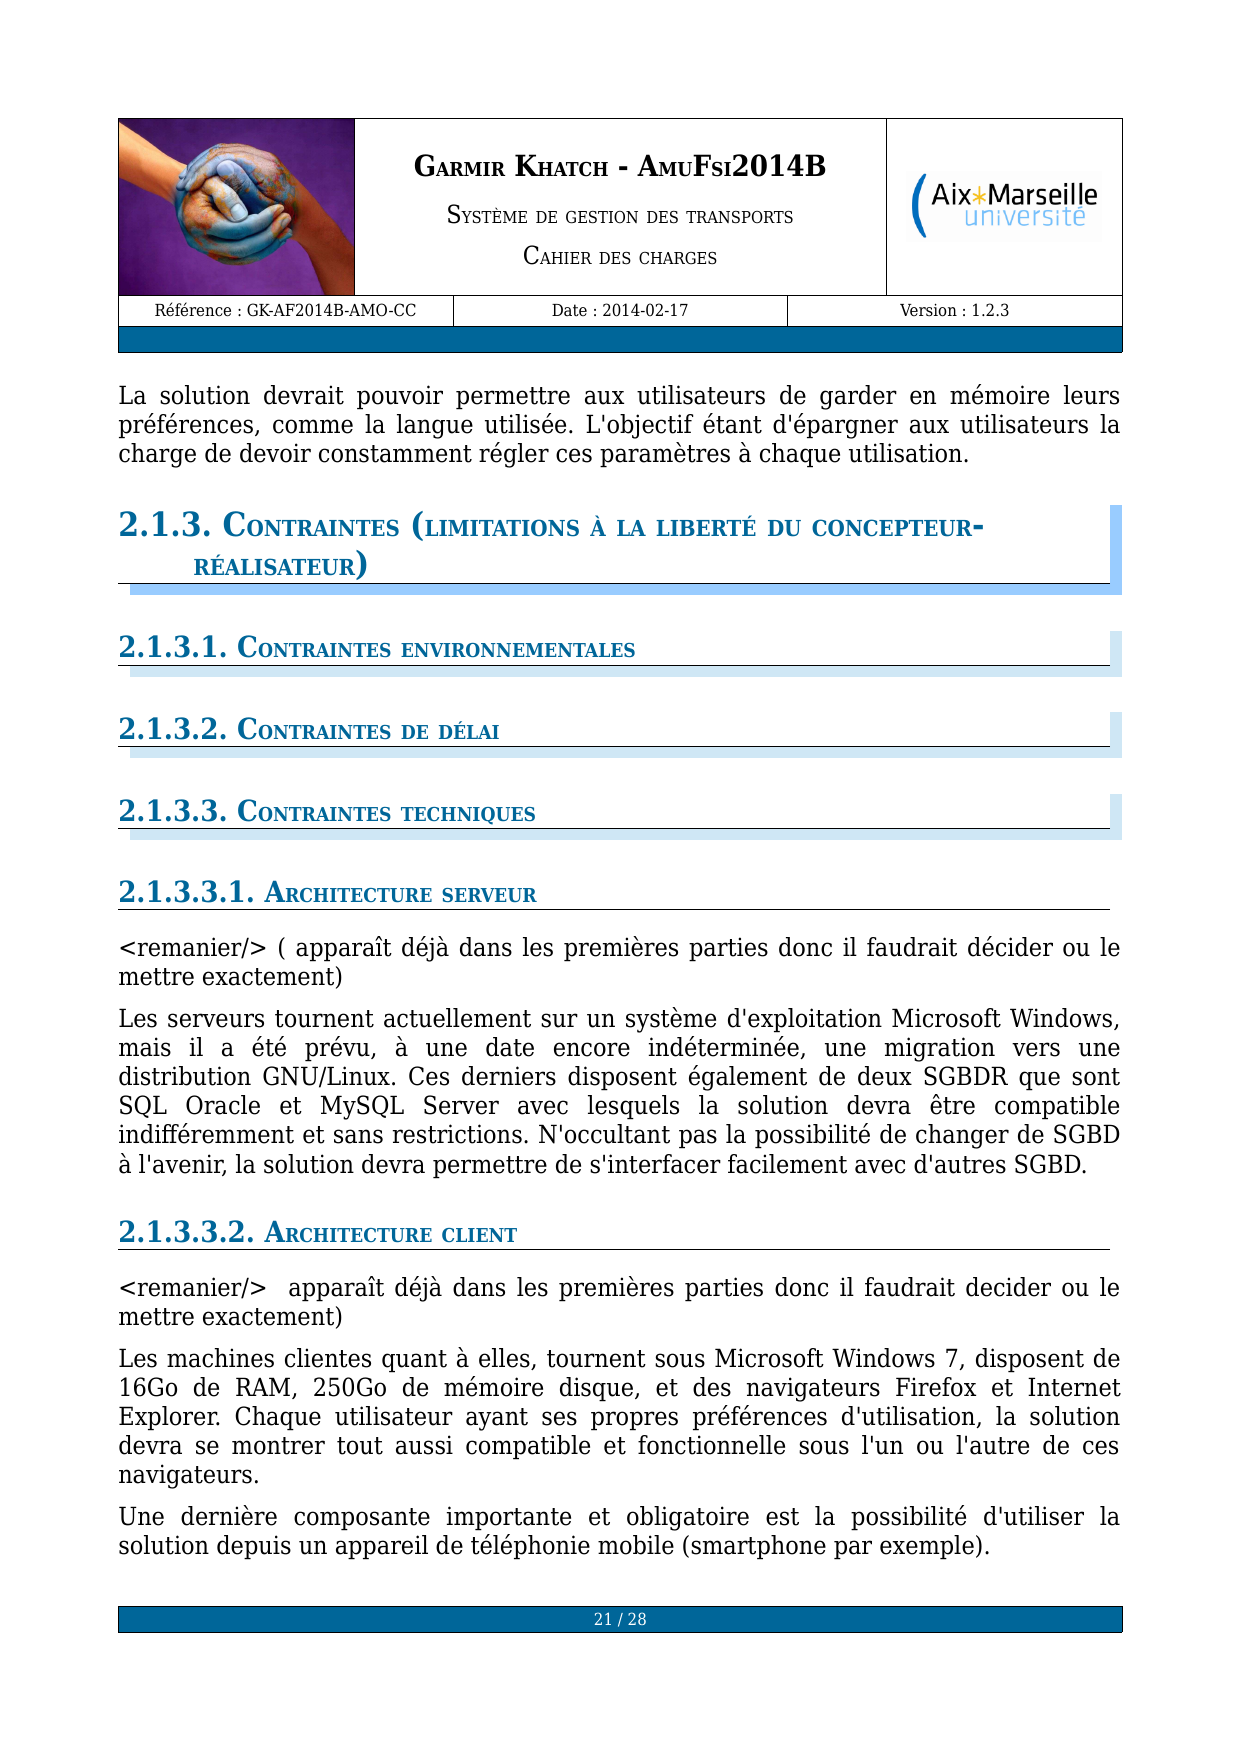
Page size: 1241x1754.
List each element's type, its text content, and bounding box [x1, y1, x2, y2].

subtitle Contraintes environnementales [118, 631, 1110, 665]
subtitle Contraintes techniques [118, 794, 1110, 828]
subtitle Architecture client [118, 1215, 1110, 1249]
subtitle Architecture serveur [118, 875, 1110, 909]
text Les machines clientes quant à elles, tournent sous Microsoft Windows 7, disposent de 16Go de RAM, 250Go de mémoire disque, et des navigateurs Firefox et Internet Explorer. Chaque utilisateur ayant ses propres préférences d'utilisation, la solution devra se montrer tout aussi compatible et fonctionnelle sous l'un ou l'autre de ces navigateurs. [118, 1344, 1122, 1490]
subtitle Contraintes de délai [118, 712, 1110, 746]
text <remanier/> ( apparaît déjà dans les premières parties donc il faudrait décider ou le mettre exactement) [118, 933, 1122, 991]
text <remanier/> apparaît déjà dans les premières parties donc il faudrait decider ou le mettre exactement) [118, 1273, 1122, 1331]
text Une dernière composante importante et obligatoire est la possibilité d'utiliser la solution depuis un appareil de téléphonie mobile (smartphone par exemple). [118, 1502, 1122, 1561]
picture [887, 126, 1122, 288]
subtitle Contraintes (limitations à la liberté du concepteur-réalisateur) [118, 505, 1110, 583]
text Les serveurs tournent actuellement sur un système d'exploitation Microsoft Windows, mais il a été prévu, à une date encore indéterminée, une migration vers une distribution GNU/Linux. Ces derniers disposent également de deux SGBDR que sont SQL Oracle et MySQL Server avec lesquels la solution devra être compatible indifféremment et sans restrictions. N'occultant pas la possibilité de changer de SGBD à l'avenir, la solution devra permettre de s'interfacer facilement avec d'autres SGBD. [118, 1004, 1122, 1179]
text La solution devrait pouvoir permettre aux utilisateurs de garder en mémoire leurs préférences, comme la langue utilisée. L'objectif étant d'épargner aux utilisateurs la charge de devoir constamment régler ces paramètres à chaque utilisation. [118, 381, 1122, 469]
picture [119, 119, 354, 295]
